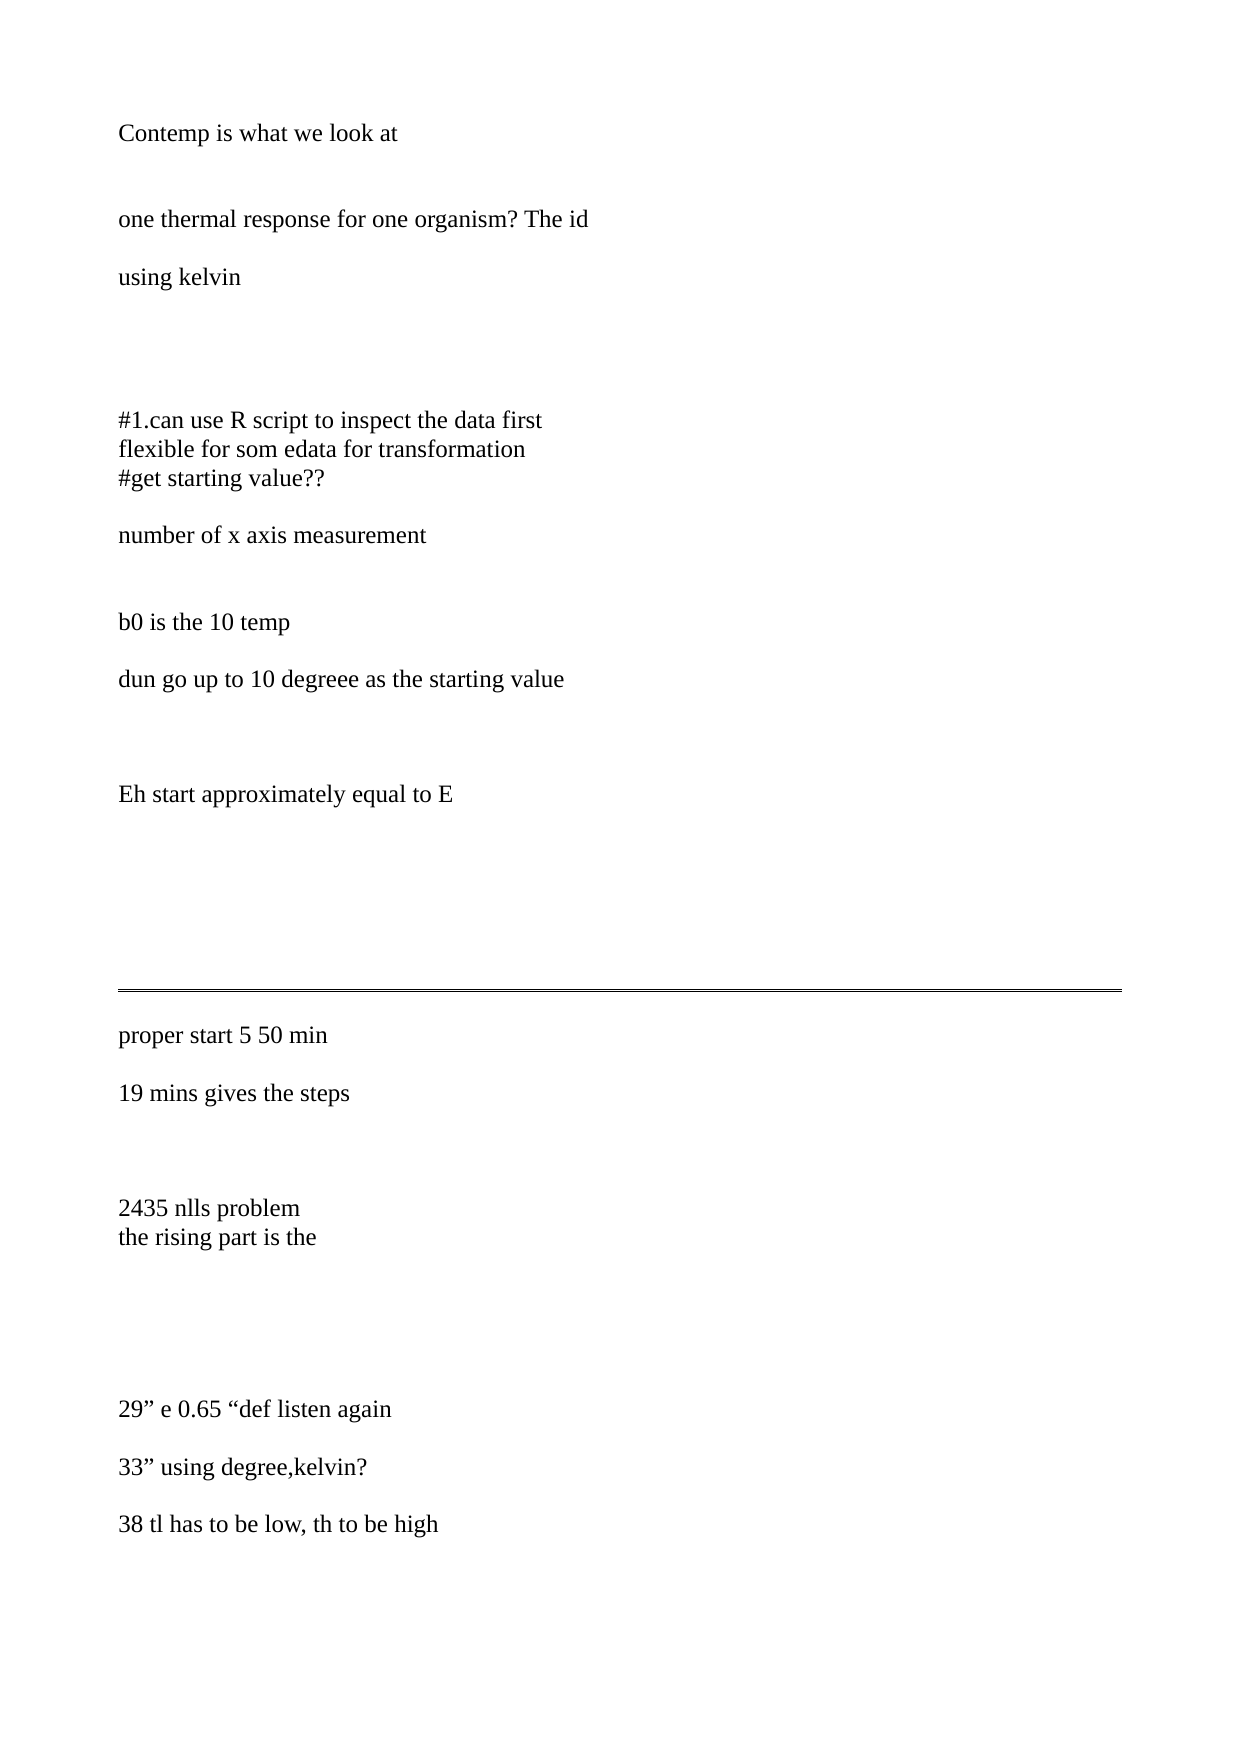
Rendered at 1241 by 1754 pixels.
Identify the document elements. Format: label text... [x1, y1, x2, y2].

text #1.can use R script to inspect the data first [118, 406, 1122, 434]
text #get starting value?? [118, 463, 1122, 492]
text Eh start approximately equal to E [118, 779, 1122, 808]
text 38 tl has to be low, th to be high [118, 1509, 1122, 1538]
text 33” using degree,kelvin? [118, 1452, 1122, 1480]
text 29” e 0.65 “def listen again [118, 1394, 1122, 1423]
text 2435 nlls problem [118, 1193, 1122, 1222]
text dun go up to 10 degreee as the starting value [118, 664, 1122, 693]
text flexible for som edata for transformation [118, 434, 1122, 463]
text proper start 5 50 min [118, 1020, 1122, 1049]
text one thermal response for one organism? The id [118, 204, 1122, 233]
text Contemp is what we look at [118, 118, 1122, 147]
text number of x axis measurement [118, 521, 1122, 549]
text b0 is the 10 temp [118, 607, 1122, 636]
text the rising part is the [118, 1222, 1122, 1250]
text 19 mins gives the steps [118, 1078, 1122, 1107]
text using kelvin [118, 262, 1122, 291]
